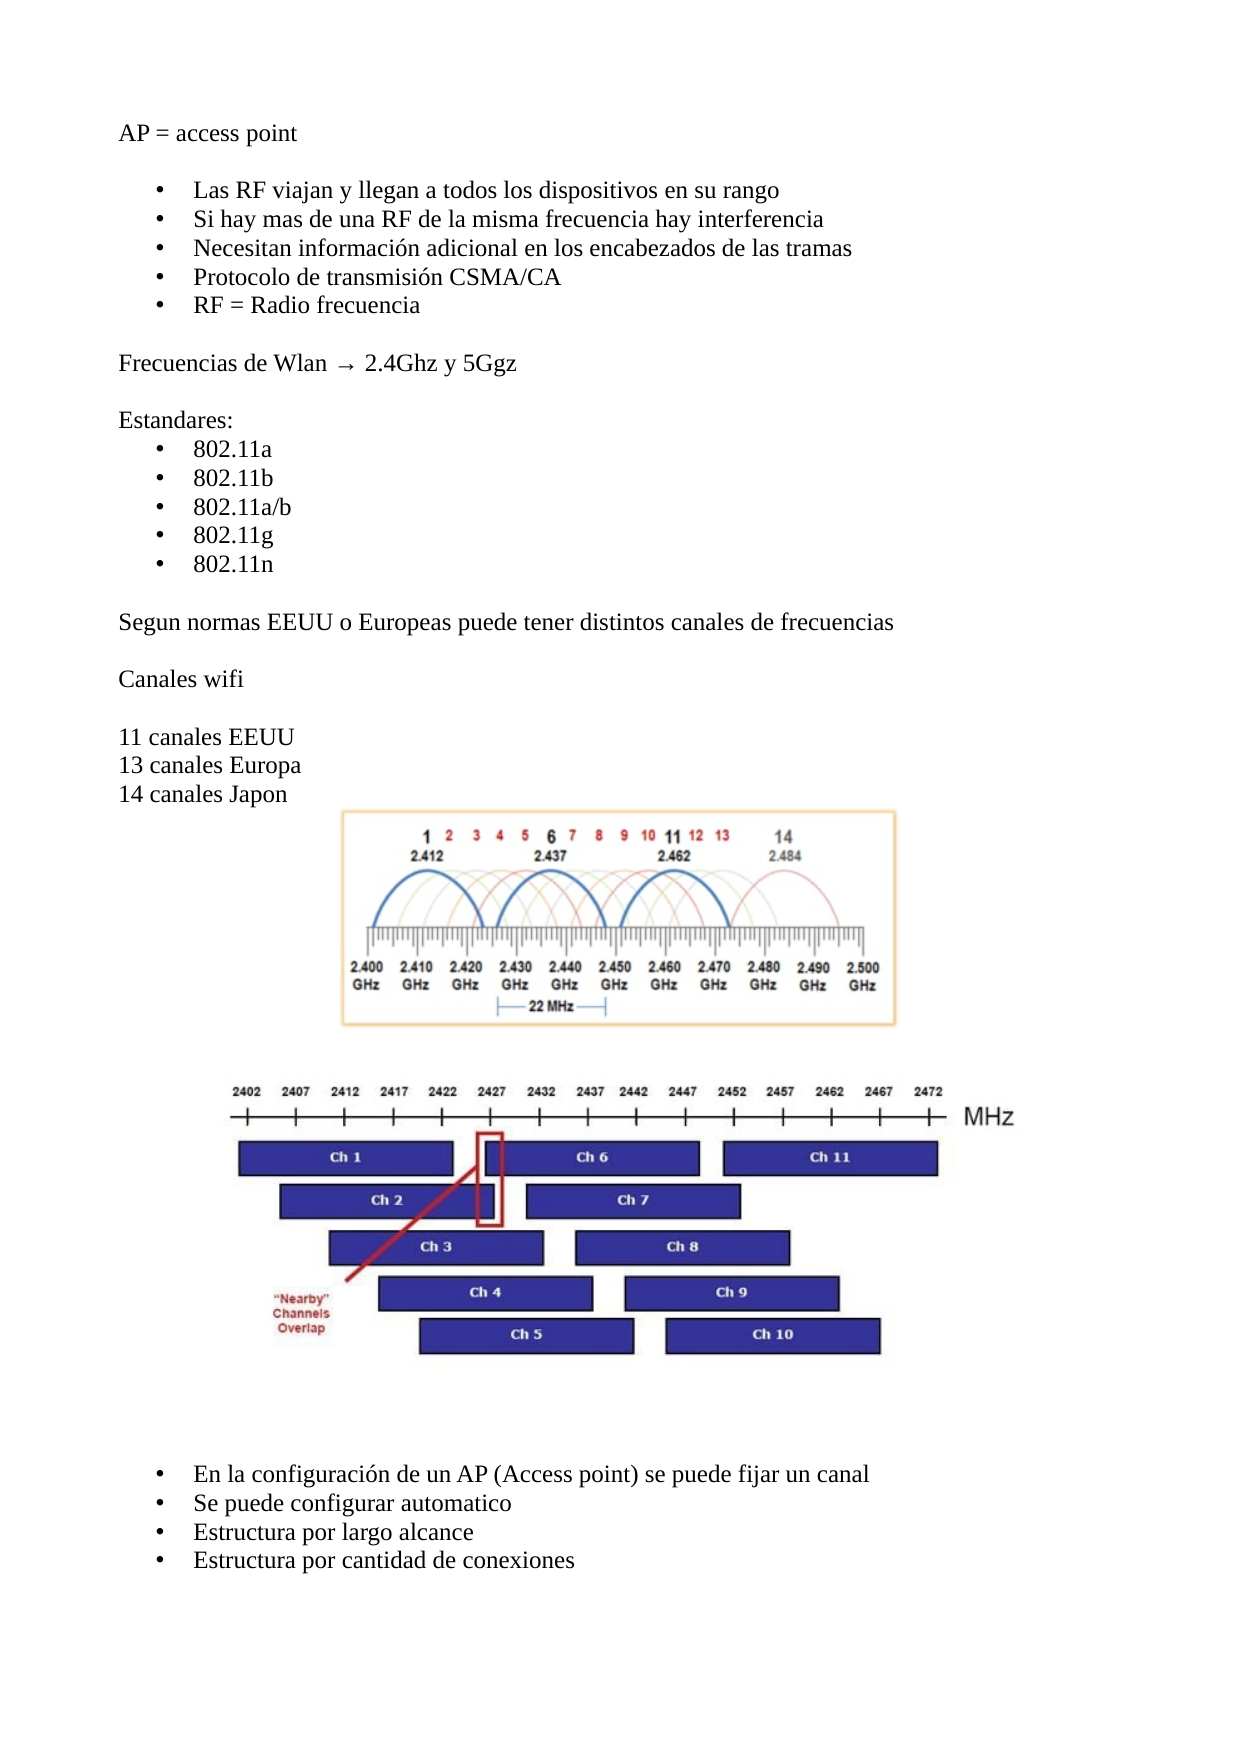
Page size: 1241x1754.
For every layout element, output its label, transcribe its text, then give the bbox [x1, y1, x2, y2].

list Se puede configurar automatico [156, 1488, 1122, 1517]
list 802.11a/b [156, 492, 1122, 521]
list Si hay mas de una RF de la misma frecuencia hay interferencia [156, 204, 1122, 233]
list Estructura por largo alcance [156, 1517, 1122, 1546]
text 11 canales EEUU [118, 722, 1122, 751]
list 802.11g [156, 521, 1122, 549]
list Las RF viajan y llegan a todos los dispositivos en su rango [156, 176, 1122, 204]
list 802.11n [156, 549, 1122, 578]
list Estructura por cantidad de conexiones [156, 1546, 1122, 1574]
text 13 canales Europa [118, 751, 1122, 779]
text Segun normas EEUU o Europeas puede tener distintos canales de frecuencias [118, 607, 1122, 636]
text 14 canales Japon [118, 779, 1122, 808]
picture [213, 1066, 1027, 1402]
list Protocolo de transmisión CSMA/CA [156, 262, 1122, 291]
list En la configuración de un AP (Access point) se puede fijar un canal [156, 1459, 1122, 1488]
list RF = Radio frecuencia [156, 291, 1122, 319]
picture [338, 808, 902, 1030]
text Canales wifi [118, 664, 1122, 693]
list 802.11a [156, 434, 1122, 463]
list Necesitan información adicional en los encabezados de las tramas [156, 233, 1122, 262]
text AP = access point [118, 118, 1122, 147]
text Estandares: [118, 406, 1122, 434]
list 802.11b [156, 463, 1122, 492]
text Frecuencias de Wlan → 2.4Ghz y 5Ggz [118, 348, 1122, 377]
